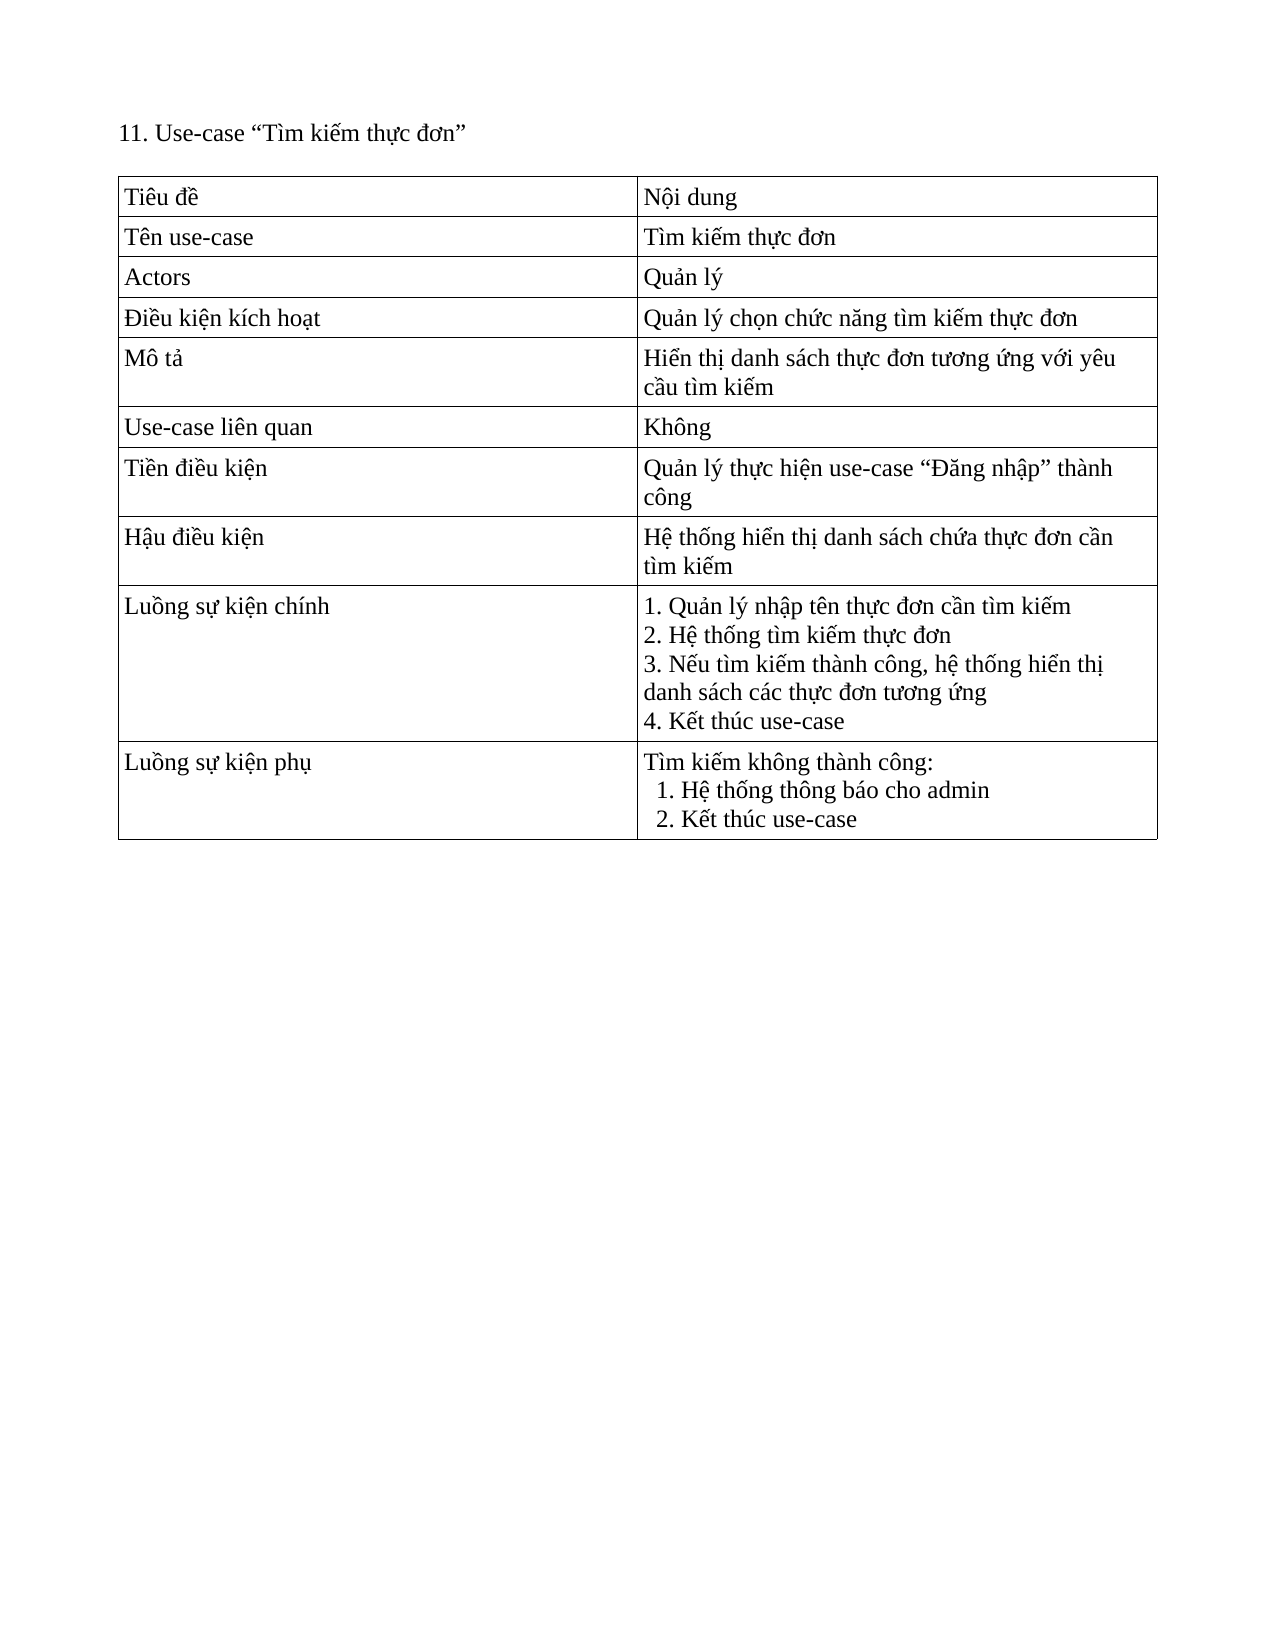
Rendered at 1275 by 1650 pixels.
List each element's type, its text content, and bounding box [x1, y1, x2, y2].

text 11. Use-case “Tìm kiếm thực đơn” [118, 118, 1157, 147]
table_cell Tiền điều kiện [119, 448, 637, 516]
table_header Tiêu đề [119, 177, 637, 216]
table_cell Actors [119, 257, 637, 297]
table_cell Quản lý chọn chức năng tìm kiếm thực đơn [638, 298, 1157, 337]
table_cell Luồng sự kiện chính [119, 586, 637, 741]
table_cell Tìm kiếm không thành công: 1. Hệ thống thông báo cho admin 2. Kết thúc use-case [638, 742, 1157, 838]
table_cell Không [638, 407, 1157, 447]
table_cell Hiển thị danh sách thực đơn tương ứng với yêu cầu tìm kiếm [638, 338, 1157, 406]
table_cell Quản lý [638, 257, 1157, 297]
table_cell Điều kiện kích hoạt [119, 298, 637, 337]
table_cell 1. Quản lý nhập tên thực đơn cần tìm kiếm 2. Hệ thống tìm kiếm thực đơn 3. Nếu tìm kiếm thành công, hệ thống hiển thị danh sách các thực đơn tương ứng 4. Kết thúc use-case [638, 586, 1157, 741]
table_cell Luồng sự kiện phụ [119, 742, 637, 838]
table_cell Quản lý thực hiện use-case “Đăng nhập” thành công [638, 448, 1157, 516]
table_cell Use-case liên quan [119, 407, 637, 447]
table_cell Mô tả [119, 338, 637, 406]
table_cell Tên use-case [119, 217, 637, 256]
table_cell Hậu điều kiện [119, 517, 637, 585]
table_header Nội dung [638, 177, 1157, 216]
table_cell Hệ thống hiển thị danh sách chứa thực đơn cần tìm kiếm [638, 517, 1157, 585]
table_cell Tìm kiếm thực đơn [638, 217, 1157, 256]
